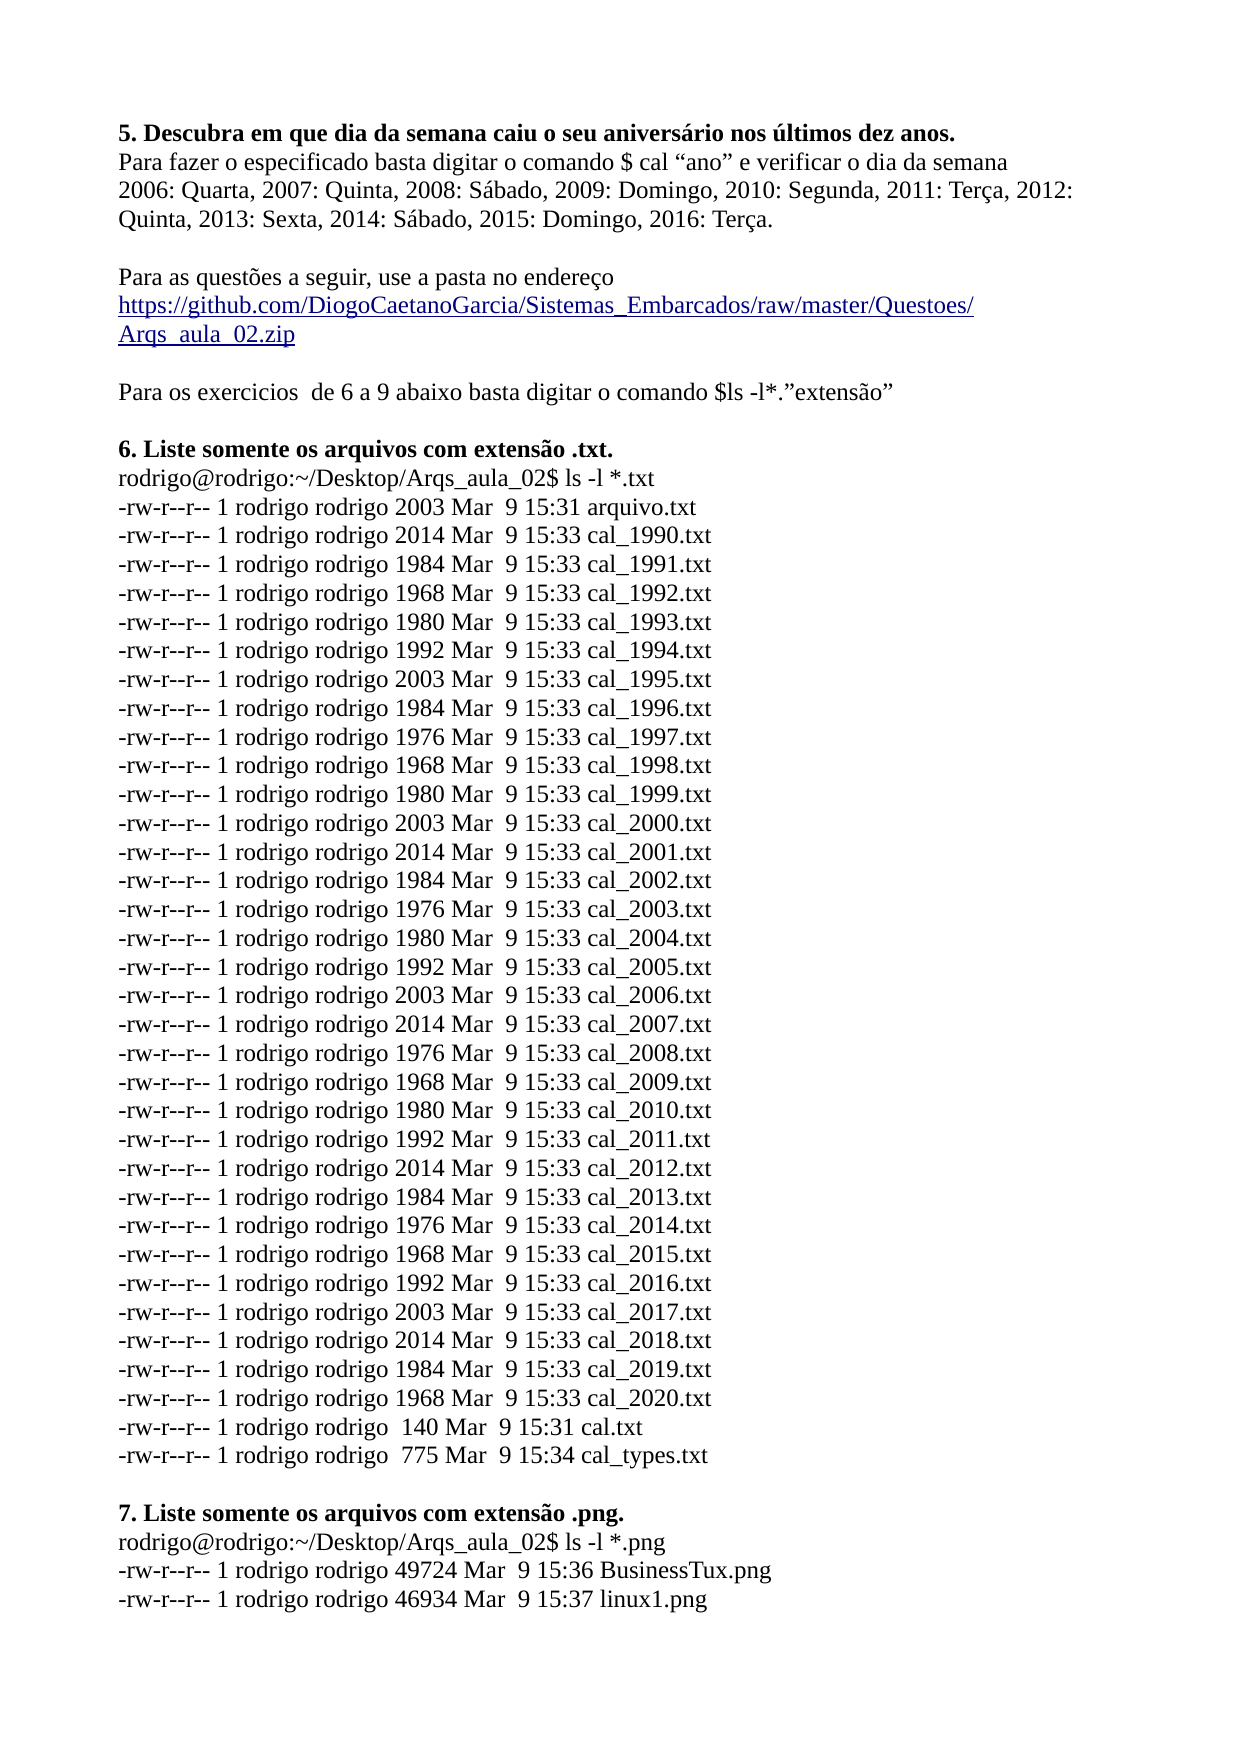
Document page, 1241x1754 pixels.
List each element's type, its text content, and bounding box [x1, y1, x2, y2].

text -rw-r--r-- 1 rodrigo rodrigo 2003 Mar 9 15:33 cal_2006.txt [118, 981, 1122, 1009]
text -rw-r--r-- 1 rodrigo rodrigo 1968 Mar 9 15:33 cal_1992.txt [118, 578, 1122, 607]
text -rw-r--r-- 1 rodrigo rodrigo 1984 Mar 9 15:33 cal_2002.txt [118, 866, 1122, 894]
text -rw-r--r-- 1 rodrigo rodrigo 1992 Mar 9 15:33 cal_2005.txt [118, 952, 1122, 981]
text Para as questões a seguir, use a pasta no endereço https://github.com/DiogoCaetanoGarcia/Sistemas_Embarcados/raw/master/Questoes/Arqs_aula_02.zip [118, 262, 1122, 348]
text -rw-r--r-- 1 rodrigo rodrigo 1980 Mar 9 15:33 cal_2004.txt [118, 923, 1122, 952]
text -rw-r--r-- 1 rodrigo rodrigo 2003 Mar 9 15:33 cal_1995.txt [118, 664, 1122, 693]
text 7. Liste somente os arquivos com extensão .png. [118, 1498, 1122, 1527]
text rodrigo@rodrigo:~/Desktop/Arqs_aula_02$ ls -l *.txt [118, 463, 1122, 492]
text -rw-r--r-- 1 rodrigo rodrigo 2014 Mar 9 15:33 cal_2007.txt [118, 1009, 1122, 1038]
text -rw-r--r-- 1 rodrigo rodrigo 775 Mar 9 15:34 cal_types.txt [118, 1441, 1122, 1469]
text -rw-r--r-- 1 rodrigo rodrigo 1968 Mar 9 15:33 cal_2020.txt [118, 1383, 1122, 1412]
text -rw-r--r-- 1 rodrigo rodrigo 1976 Mar 9 15:33 cal_2003.txt [118, 894, 1122, 923]
text 6. Liste somente os arquivos com extensão .txt. [118, 434, 1122, 463]
text -rw-r--r-- 1 rodrigo rodrigo 49724 Mar 9 15:36 BusinessTux.png [118, 1556, 1122, 1584]
text -rw-r--r-- 1 rodrigo rodrigo 46934 Mar 9 15:37 linux1.png [118, 1584, 1122, 1613]
text -rw-r--r-- 1 rodrigo rodrigo 1984 Mar 9 15:33 cal_2019.txt [118, 1354, 1122, 1383]
text -rw-r--r-- 1 rodrigo rodrigo 2014 Mar 9 15:33 cal_2018.txt [118, 1326, 1122, 1354]
text -rw-r--r-- 1 rodrigo rodrigo 2014 Mar 9 15:33 cal_1990.txt [118, 521, 1122, 549]
text 5. Descubra em que dia da semana caiu o seu aniversário nos últimos dez anos. [118, 118, 1122, 147]
text Para os exercicios de 6 a 9 abaixo basta digitar o comando $ls -l*.”extensão” [118, 377, 1122, 406]
text -rw-r--r-- 1 rodrigo rodrigo 1968 Mar 9 15:33 cal_2015.txt [118, 1239, 1122, 1268]
text -rw-r--r-- 1 rodrigo rodrigo 2003 Mar 9 15:33 cal_2017.txt [118, 1297, 1122, 1326]
text -rw-r--r-- 1 rodrigo rodrigo 2014 Mar 9 15:33 cal_2012.txt [118, 1153, 1122, 1182]
text -rw-r--r-- 1 rodrigo rodrigo 1984 Mar 9 15:33 cal_1996.txt [118, 693, 1122, 722]
text -rw-r--r-- 1 rodrigo rodrigo 1984 Mar 9 15:33 cal_1991.txt [118, 549, 1122, 578]
text -rw-r--r-- 1 rodrigo rodrigo 2014 Mar 9 15:33 cal_2001.txt [118, 837, 1122, 866]
text -rw-r--r-- 1 rodrigo rodrigo 1992 Mar 9 15:33 cal_1994.txt [118, 636, 1122, 664]
text -rw-r--r-- 1 rodrigo rodrigo 1968 Mar 9 15:33 cal_1998.txt [118, 751, 1122, 779]
text 2006: Quarta, 2007: Quinta, 2008: Sábado, 2009: Domingo, 2010: Segunda, 2011: Terça, 2012: Quinta, 2013: Sexta, 2014: Sábado, 2015: Domingo, 2016: Terça. [118, 176, 1122, 233]
text -rw-r--r-- 1 rodrigo rodrigo 140 Mar 9 15:31 cal.txt [118, 1412, 1122, 1441]
text -rw-r--r-- 1 rodrigo rodrigo 1976 Mar 9 15:33 cal_2014.txt [118, 1211, 1122, 1239]
text -rw-r--r-- 1 rodrigo rodrigo 1992 Mar 9 15:33 cal_2016.txt [118, 1268, 1122, 1297]
text rodrigo@rodrigo:~/Desktop/Arqs_aula_02$ ls -l *.png [118, 1527, 1122, 1556]
text -rw-r--r-- 1 rodrigo rodrigo 1976 Mar 9 15:33 cal_1997.txt [118, 722, 1122, 751]
text -rw-r--r-- 1 rodrigo rodrigo 1992 Mar 9 15:33 cal_2011.txt [118, 1124, 1122, 1153]
text -rw-r--r-- 1 rodrigo rodrigo 2003 Mar 9 15:31 arquivo.txt [118, 492, 1122, 521]
text -rw-r--r-- 1 rodrigo rodrigo 1980 Mar 9 15:33 cal_1993.txt [118, 607, 1122, 636]
text -rw-r--r-- 1 rodrigo rodrigo 1980 Mar 9 15:33 cal_1999.txt [118, 779, 1122, 808]
text -rw-r--r-- 1 rodrigo rodrigo 1976 Mar 9 15:33 cal_2008.txt [118, 1038, 1122, 1067]
text -rw-r--r-- 1 rodrigo rodrigo 2003 Mar 9 15:33 cal_2000.txt [118, 808, 1122, 837]
text -rw-r--r-- 1 rodrigo rodrigo 1984 Mar 9 15:33 cal_2013.txt [118, 1182, 1122, 1211]
text -rw-r--r-- 1 rodrigo rodrigo 1980 Mar 9 15:33 cal_2010.txt [118, 1096, 1122, 1124]
text -rw-r--r-- 1 rodrigo rodrigo 1968 Mar 9 15:33 cal_2009.txt [118, 1067, 1122, 1096]
text Para fazer o especificado basta digitar o comando $ cal “ano” e verificar o dia da semana [118, 147, 1122, 176]
